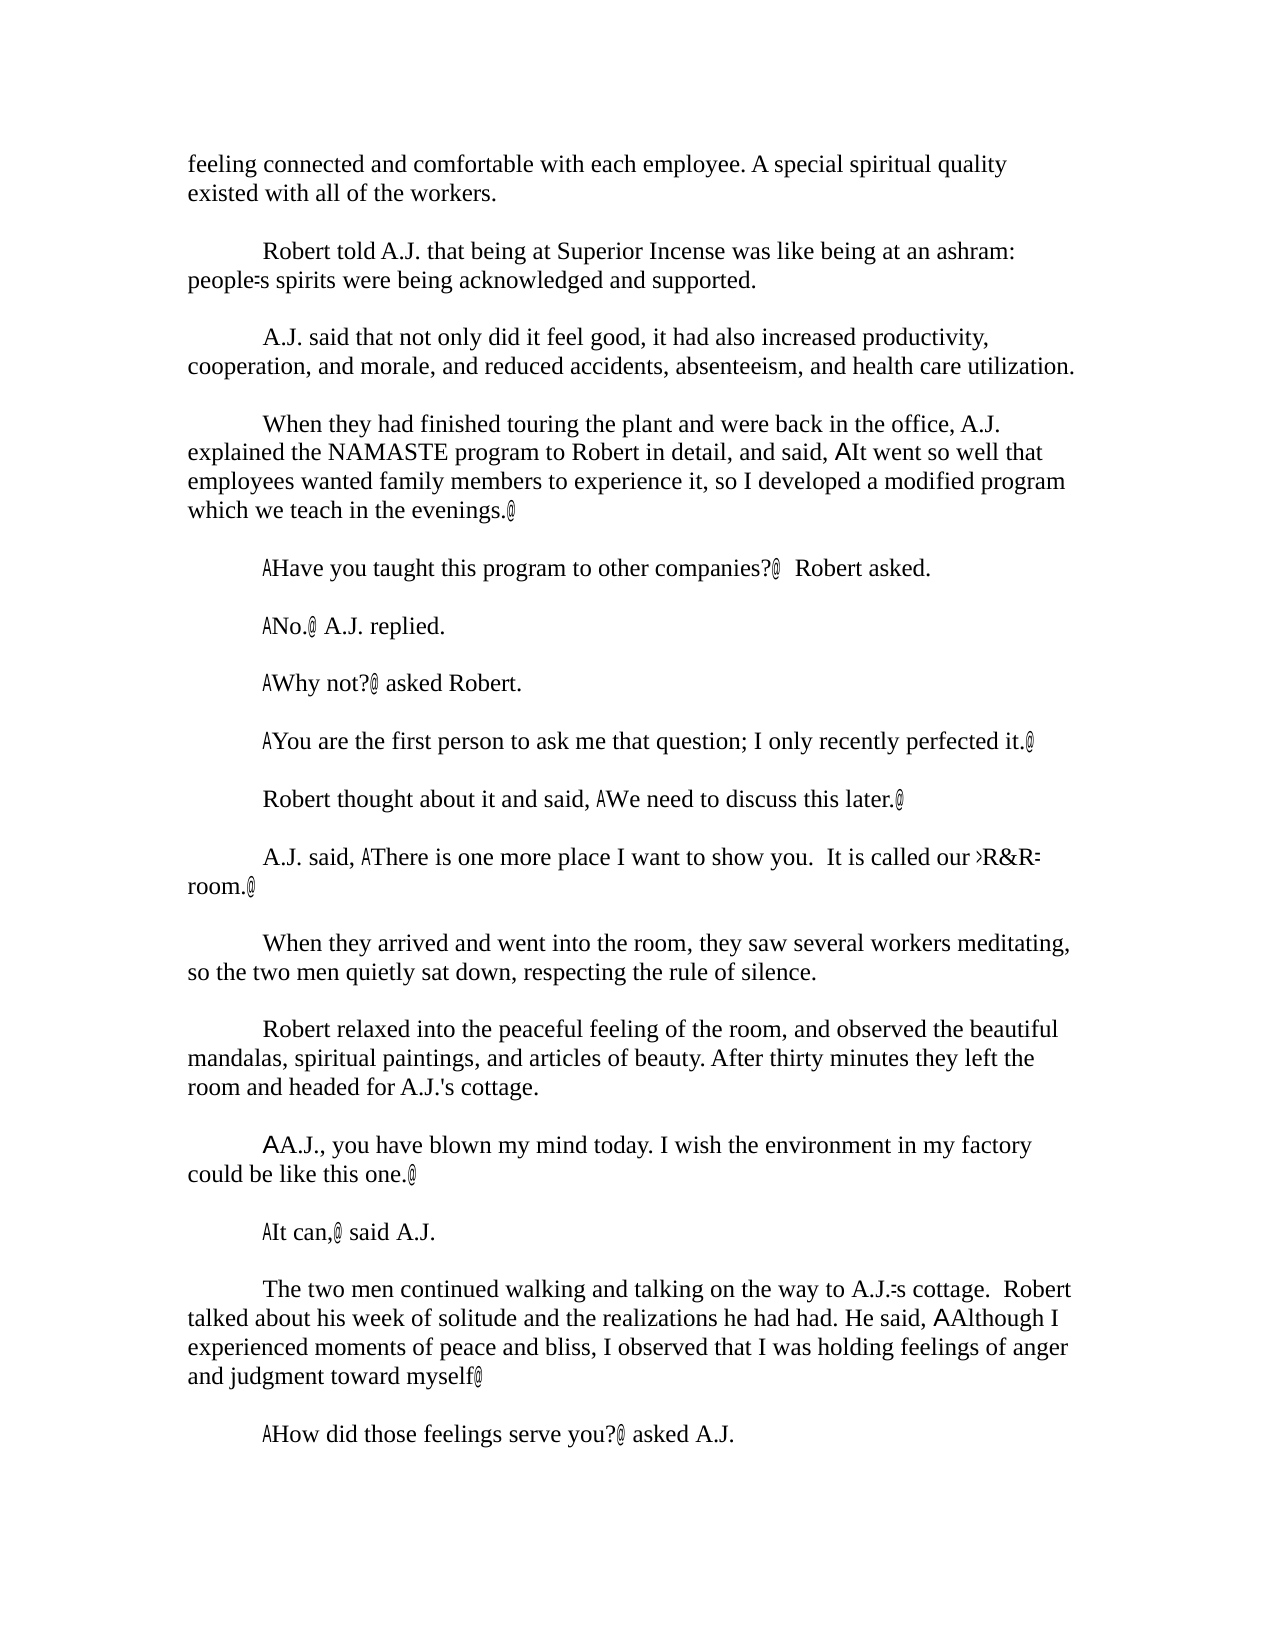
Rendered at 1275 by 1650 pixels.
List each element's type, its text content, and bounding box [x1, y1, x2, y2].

text The two men continued walking and talking on the way to A.J.=s cottage. Robert talked about his week of solitude and the realizations he had had. He said, AAlthough I experienced moments of peace and bliss, I observed that I was holding feelings of anger and judgment toward myself@ [187, 1274, 1075, 1389]
text AWhy not?@ asked Robert. [262, 668, 1100, 697]
text Robert relaxed into the peaceful feeling of the room, and observed the beautiful mandalas, spiritual paintings, and articles of beauty. After thirty minutes they left the room and headed for A.J.'s cottage. [187, 1014, 1061, 1101]
text AHow did those feelings serve you?@ asked A.J. [262, 1419, 1100, 1447]
text AIt can,@ said A.J. [262, 1217, 1100, 1245]
text AYou are the first person to ask me that question; I only recently perfected it.@ Robert thought about it and said, AWe need to discuss this later.@ [262, 726, 1039, 813]
text When they had finished touring the plant and were back in the office, A.J. explained the NAMASTE program to Robert in detail, and said, AIt went so well that employees wanted family members to experience it, so I developed a modified program which we teach in the evenings.@ [187, 409, 1068, 524]
text AHave you taught this program to other companies?@ Robert asked. [262, 553, 1100, 582]
text A.J. said that not only did it feel good, it had also increased productivity, cooperation, and morale, and reduced accidents, absenteeism, and health care utilization. [187, 322, 1077, 380]
text A.J. said, AThere is one more place I want to show you. It is called our >R&R= [262, 842, 1100, 871]
text room.@ [187, 871, 1100, 899]
text Robert told A.J. that being at Superior Incense was like being at an ashram: people=s spirits were being acknowledged and supported. [187, 236, 1084, 293]
text ANo.@ A.J. replied. [262, 611, 1100, 639]
text When they arrived and went into the room, they saw several workers meditating, so the two men quietly sat down, respecting the rule of silence. [187, 928, 1073, 986]
text feeling connected and comfortable with each employee. A special spiritual quality existed with all of the workers. [187, 149, 1071, 207]
text AA.J., you have blown my mind today. I wish the environment in my factory could be like this one.@ [187, 1130, 1084, 1187]
